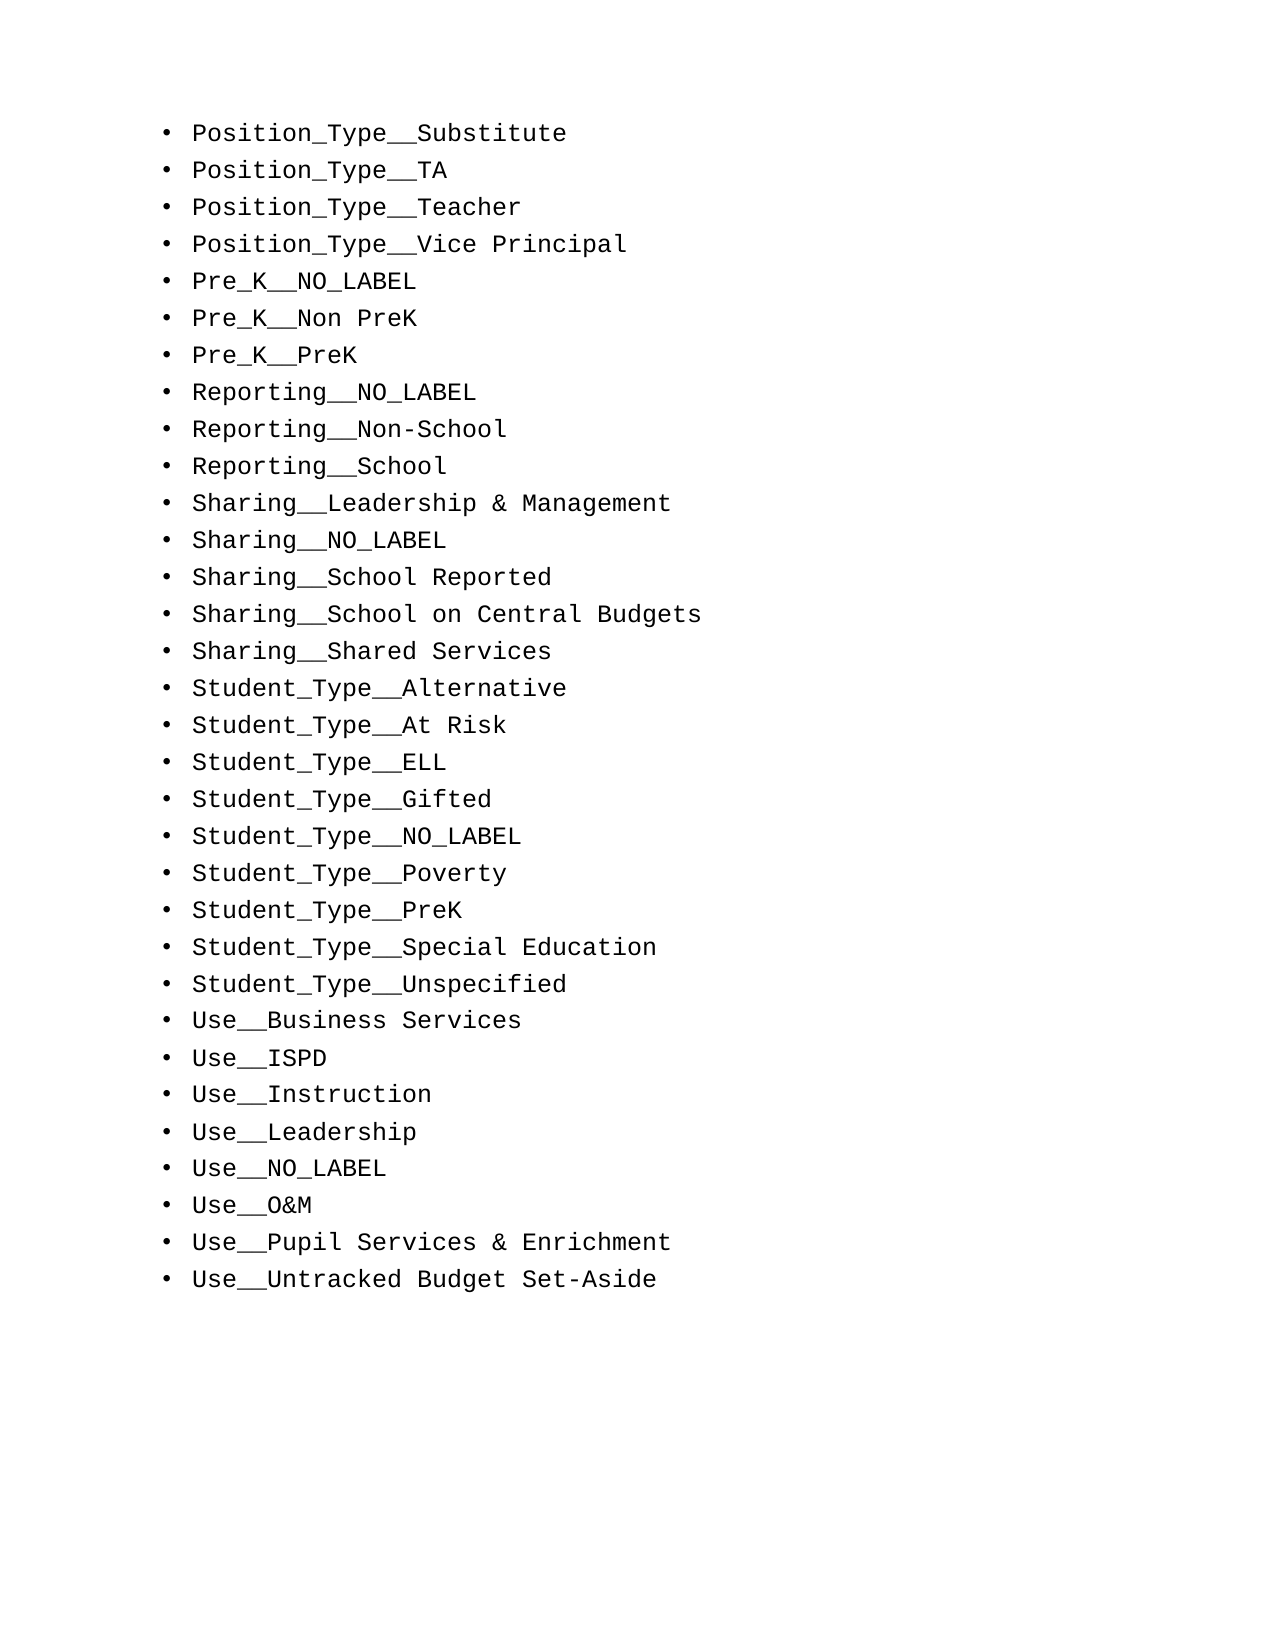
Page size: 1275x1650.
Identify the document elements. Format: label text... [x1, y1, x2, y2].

list Position_Type__Teacher [162, 192, 1157, 223]
list Use__Leadership [162, 1117, 1157, 1147]
list Reporting__Non-School [162, 414, 1157, 445]
list Use__O&M [162, 1191, 1157, 1221]
list Student_Type__Alternative [162, 673, 1157, 704]
list Position_Type__TA [162, 155, 1157, 186]
list Position_Type__Substitute [162, 118, 1157, 149]
list Use__ISPD [162, 1043, 1157, 1073]
list Sharing__Leadership & Management [162, 488, 1157, 519]
list Sharing__School Reported [162, 562, 1157, 593]
list Sharing__School on Central Budgets [162, 599, 1157, 630]
list Use__Untracked Budget Set-Aside [162, 1264, 1157, 1295]
list Reporting__School [162, 451, 1157, 482]
list Student_Type__ELL [162, 747, 1157, 778]
list Pre_K__PreK [162, 340, 1157, 371]
list Student_Type__At Risk [162, 710, 1157, 741]
list Sharing__Shared Services [162, 636, 1157, 667]
list Student_Type__Unspecified [162, 969, 1157, 999]
list Reporting__NO_LABEL [162, 377, 1157, 408]
list Position_Type__Vice Principal [162, 229, 1157, 260]
list Use__Pupil Services & Enrichment [162, 1227, 1157, 1258]
list Student_Type__PreK [162, 895, 1157, 926]
list Student_Type__Poverty [162, 858, 1157, 888]
list Student_Type__Special Education [162, 932, 1157, 962]
list Use__Business Services [162, 1006, 1157, 1036]
list Use__Instruction [162, 1079, 1157, 1110]
list Sharing__NO_LABEL [162, 525, 1157, 556]
list Student_Type__Gifted [162, 784, 1157, 814]
list Pre_K__NO_LABEL [162, 266, 1157, 297]
list Student_Type__NO_LABEL [162, 821, 1157, 852]
list Pre_K__Non PreK [162, 303, 1157, 334]
list Use__NO_LABEL [162, 1153, 1157, 1184]
